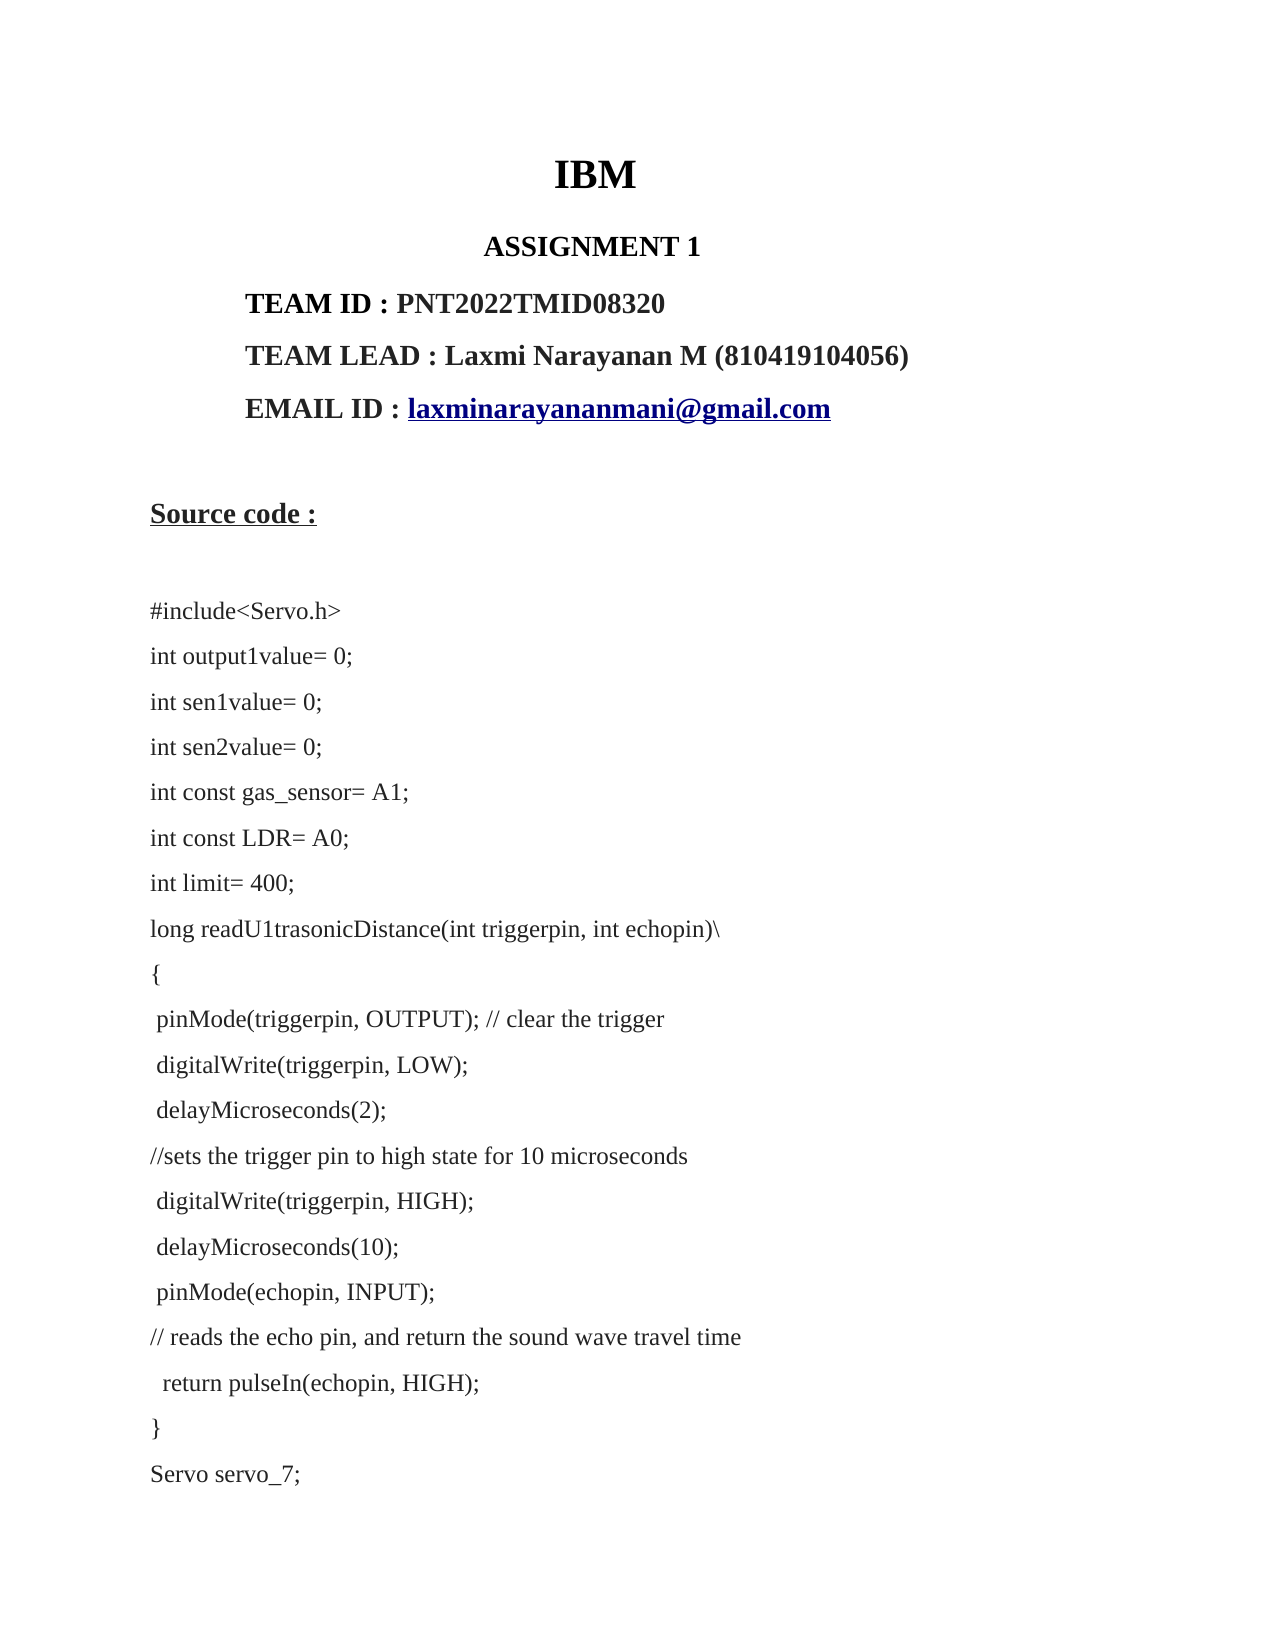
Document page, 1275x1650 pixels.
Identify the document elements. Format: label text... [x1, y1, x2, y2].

text delayMicroseconds(2); [150, 1095, 1125, 1124]
text pinMode(triggerpin, OUTPUT); // clear the trigger [150, 1004, 1125, 1033]
text TEAM LEAD : Laxmi Narayanan M (810419104056) [150, 338, 1125, 372]
text delayMicroseconds(10); [150, 1232, 1125, 1260]
text //sets the trigger pin to high state for 10 microseconds [150, 1141, 1125, 1169]
text digitalWrite(triggerpin, HIGH); [150, 1186, 1125, 1215]
text EMAIL ID : laxminarayananmani@gmail.com [150, 391, 1125, 424]
text { [150, 959, 1125, 988]
text // reads the echo pin, and return the sound wave travel time [150, 1322, 1125, 1351]
text long readU1trasonicDistance(int triggerpin, int echopin)\ [150, 914, 1125, 942]
text Source code : [150, 496, 1125, 529]
text int limit= 400; [150, 868, 1125, 897]
text int const gas_sensor= A1; [150, 777, 1125, 806]
text #include<Servo.h> [150, 596, 1125, 624]
text } [150, 1413, 1125, 1442]
text int output1value= 0; [150, 641, 1125, 670]
text ASSIGNMENT 1 [150, 218, 1125, 266]
text IBM [150, 150, 1125, 198]
text pinMode(echopin, INPUT); [150, 1277, 1125, 1306]
text digitalWrite(triggerpin, LOW); [150, 1050, 1125, 1079]
text TEAM ID : PNT2022TMID08320 [150, 286, 1125, 319]
text Servo servo_7; [150, 1459, 1125, 1487]
text int sen1value= 0; [150, 687, 1125, 715]
text int const LDR= A0; [150, 823, 1125, 852]
text return pulseIn(echopin, HIGH); [150, 1368, 1125, 1397]
text int sen2value= 0; [150, 732, 1125, 761]
